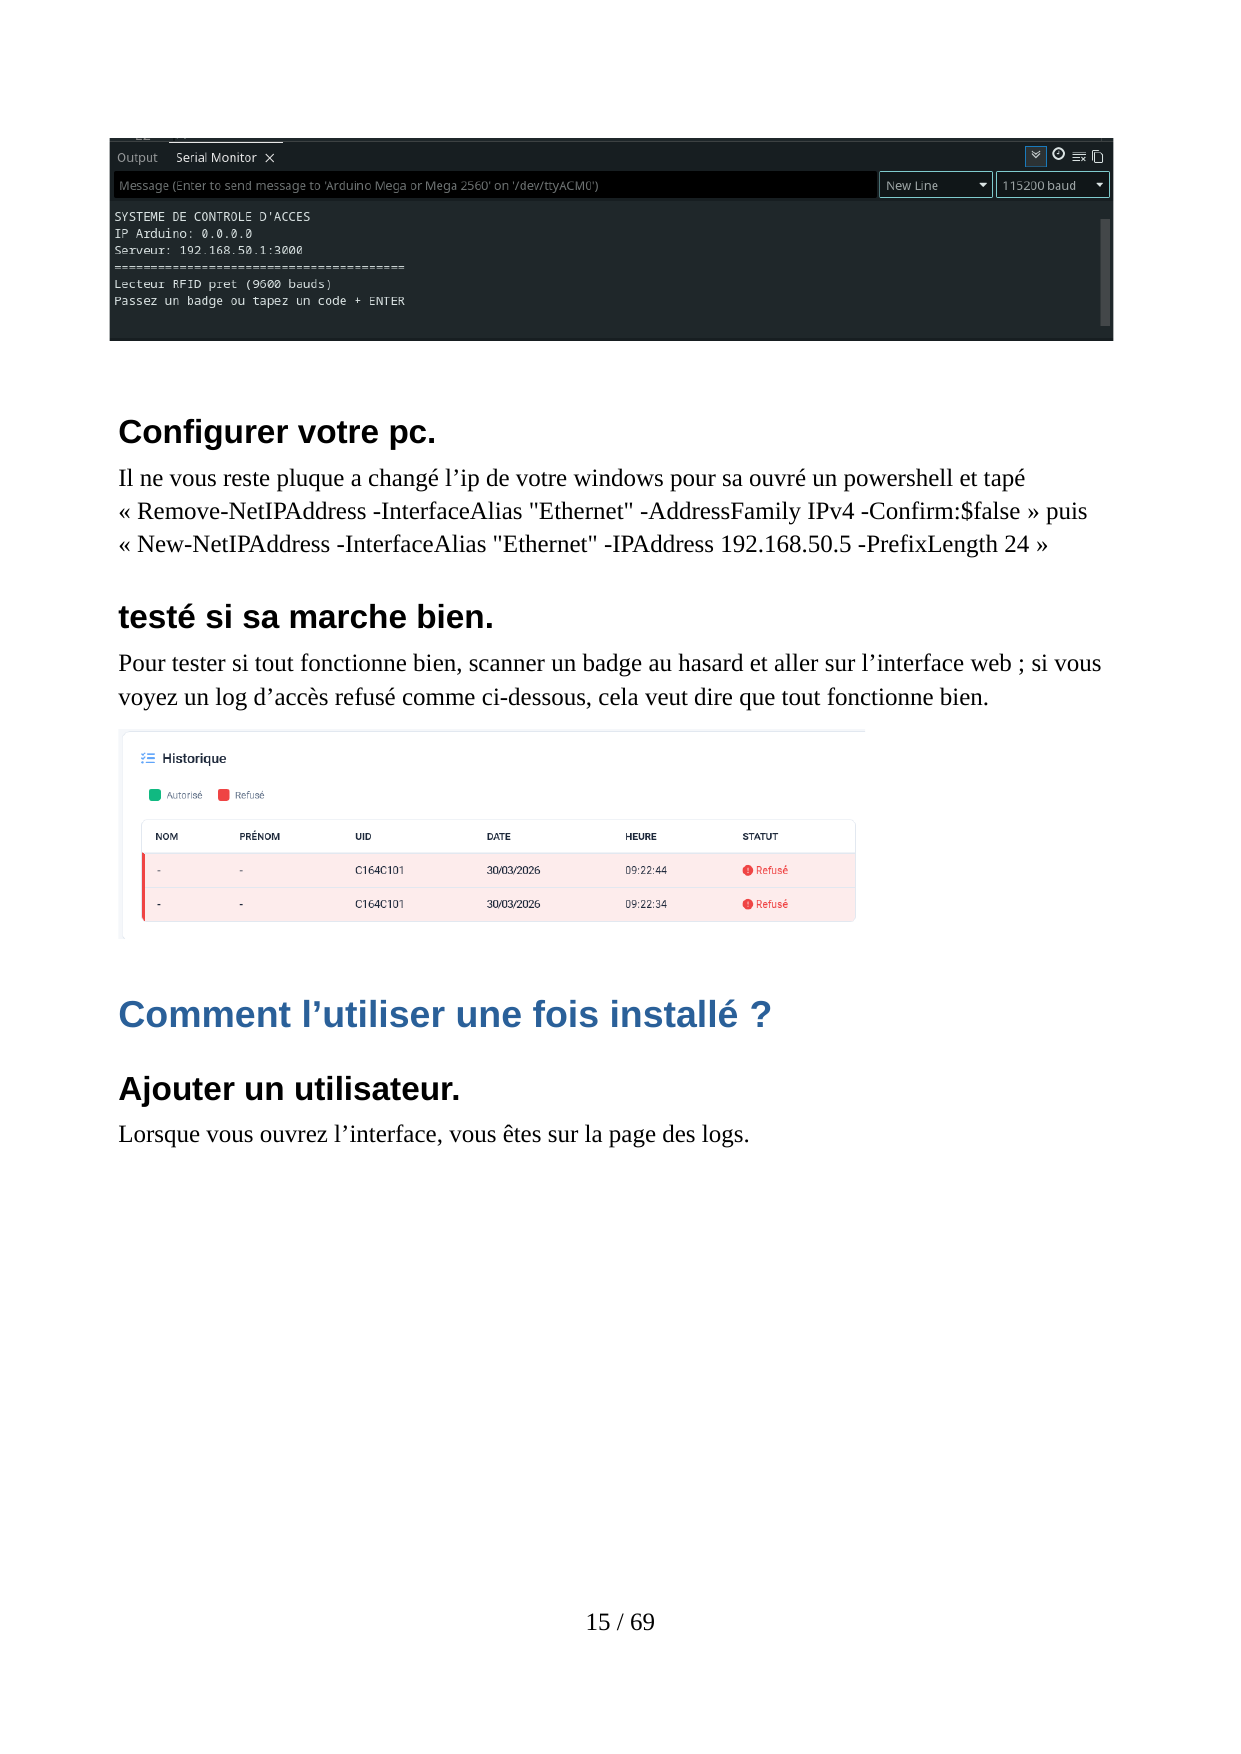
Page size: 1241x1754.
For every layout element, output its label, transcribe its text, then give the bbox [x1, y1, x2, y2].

subtitle Configurer votre pc. [118, 412, 1122, 451]
subtitle Ajouter un utilisateur. [118, 1069, 1122, 1107]
picture [118, 729, 866, 939]
picture [109, 138, 1114, 341]
text Pour tester si tout fonctionne bien, scanner un badge au hasard et aller sur l’interface web ; si vous voyez un log d’accès refusé comme ci-dessous, cela veut dire que tout fonctionne bien. [118, 648, 1122, 710]
subtitle Comment l’utiliser une fois installé ? [118, 992, 1122, 1035]
subtitle testé si sa marche bien. [118, 598, 1122, 636]
text Lorsque vous ouvrez l’interface, vous êtes sur la page des logs. [118, 1119, 1122, 1148]
text Il ne vous reste pluque a changé l’ip de votre windows pour sa ouvré un powershell et tapé « Remove-NetIPAddress -InterfaceAlias "Ethernet" -AddressFamily IPv4 -Confirm:$false » puis « New-NetIPAddress -InterfaceAlias "Ethernet" -IPAddress 192.168.50.5 -PrefixLength 24 » [118, 463, 1122, 558]
